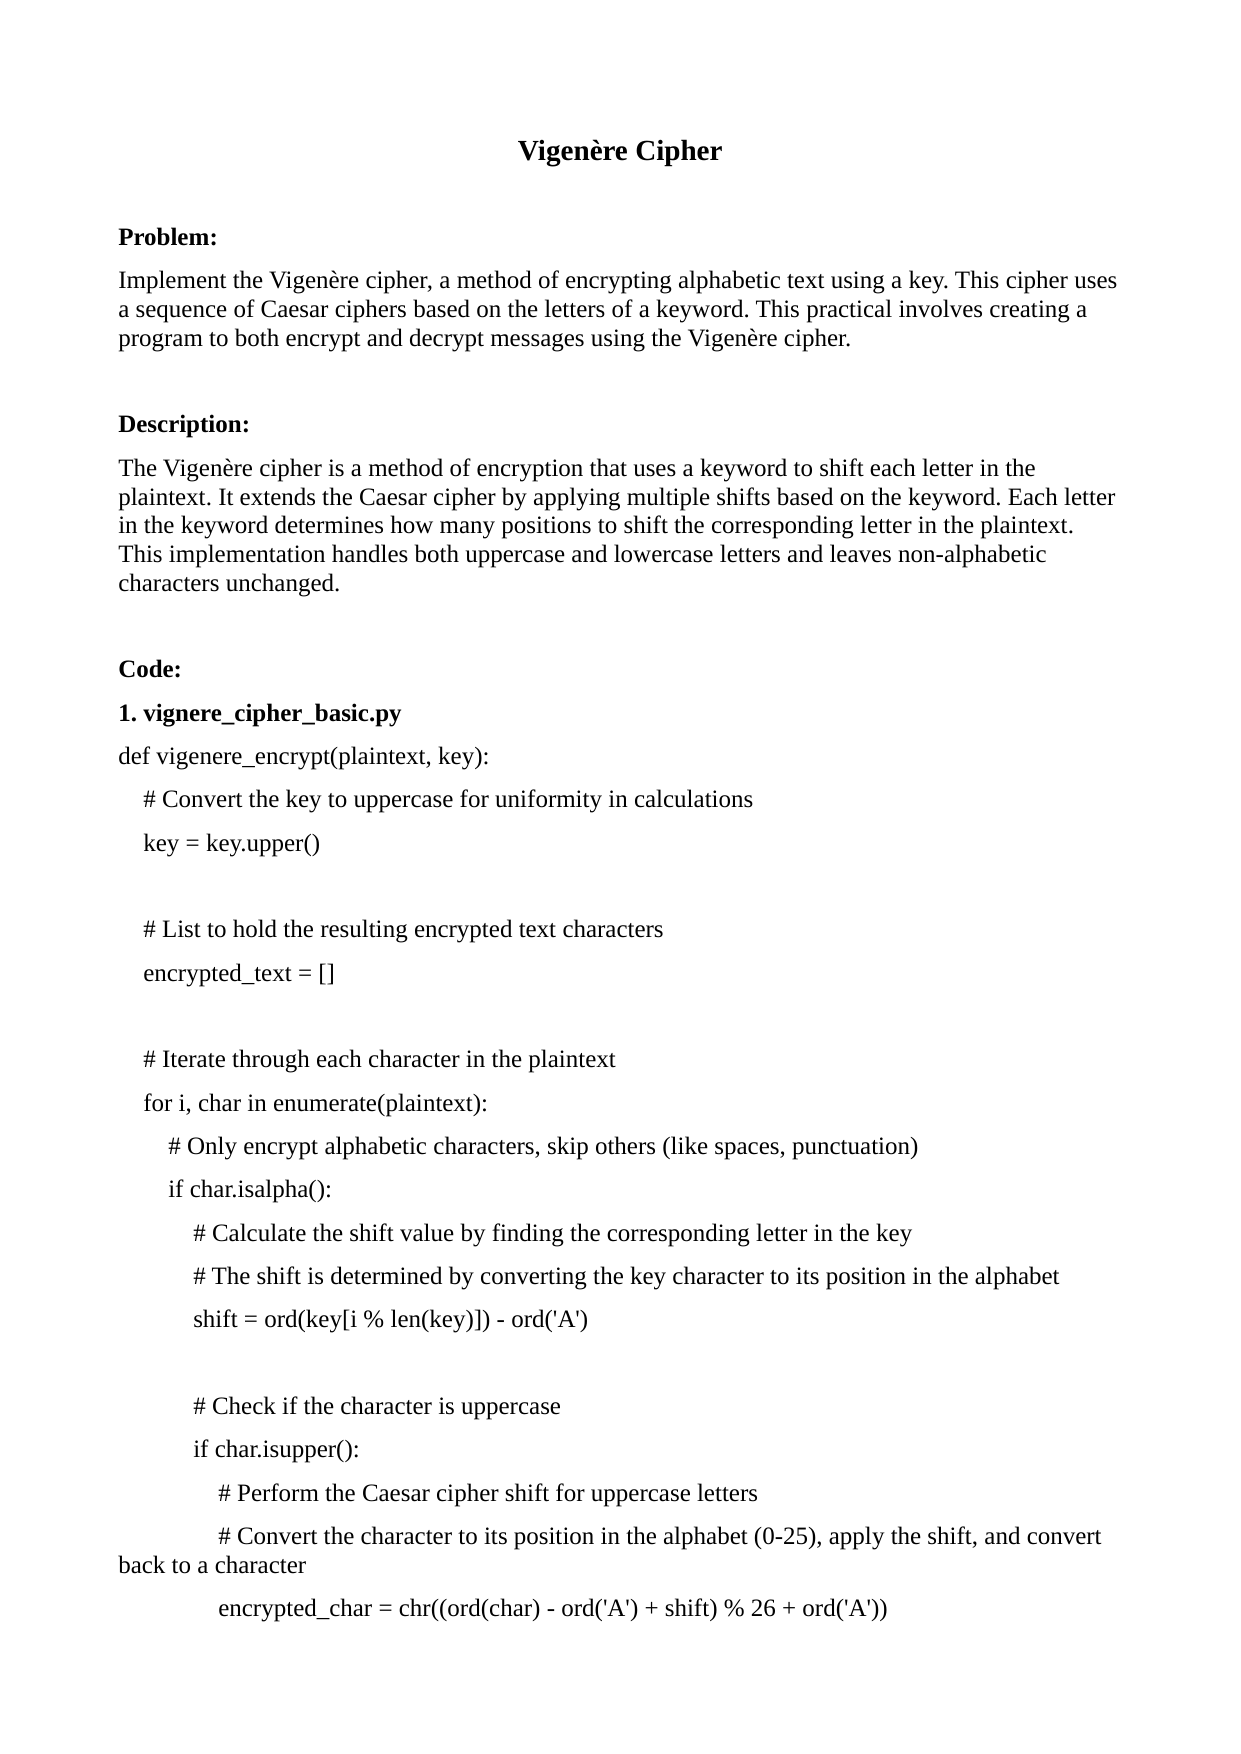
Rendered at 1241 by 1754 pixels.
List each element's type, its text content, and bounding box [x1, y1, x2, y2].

text key = key.upper() [118, 828, 1122, 857]
text encrypted_char = chr((ord(char) - ord('A') + shift) % 26 + ord('A')) [118, 1593, 1122, 1622]
text # Convert the character to its position in the alphabet (0-25), apply the shift, and convert back to a character [118, 1521, 1122, 1579]
text if char.isalpha(): [118, 1174, 1122, 1203]
text # Perform the Caesar cipher shift for uppercase letters [118, 1478, 1122, 1507]
text The Vigenère cipher is a method of encryption that uses a keyword to shift each letter in the plaintext. It extends the Caesar cipher by applying multiple shifts based on the keyword. Each letter in the keyword determines how many positions to shift the corresponding letter in the plaintext. This implementation handles both uppercase and lowercase letters and leaves non-alphabetic characters unchanged. [118, 453, 1122, 597]
text # The shift is determined by converting the key character to its position in the alphabet [118, 1261, 1122, 1290]
text # List to hold the resulting encrypted text characters [118, 914, 1122, 943]
text Code: [118, 654, 1122, 683]
text # Convert the key to uppercase for uniformity in calculations [118, 784, 1122, 813]
text def vigenere_encrypt(plaintext, key): [118, 741, 1122, 770]
text Description: [118, 409, 1122, 438]
text Problem: [118, 222, 1122, 251]
text # Calculate the shift value by finding the corresponding letter in the key [118, 1218, 1122, 1247]
text shift = ord(key[i % len(key)]) - ord('A') [118, 1304, 1122, 1333]
text # Iterate through each character in the plaintext [118, 1044, 1122, 1073]
text # Check if the character is uppercase [118, 1391, 1122, 1420]
text if char.isupper(): [118, 1434, 1122, 1463]
text for i, char in enumerate(plaintext): [118, 1088, 1122, 1117]
text # Only encrypt alphabetic characters, skip others (like spaces, punctuation) [118, 1131, 1122, 1160]
text 1. vignere_cipher_basic.py [118, 698, 1122, 727]
subtitle Vigenère Cipher [118, 133, 1122, 166]
text Implement the Vigenère cipher, a method of encrypting alphabetic text using a key. This cipher uses a sequence of Caesar ciphers based on the letters of a keyword. This practical involves creating a program to both encrypt and decrypt messages using the Vigenère cipher. [118, 265, 1122, 352]
text encrypted_text = [] [118, 958, 1122, 987]
